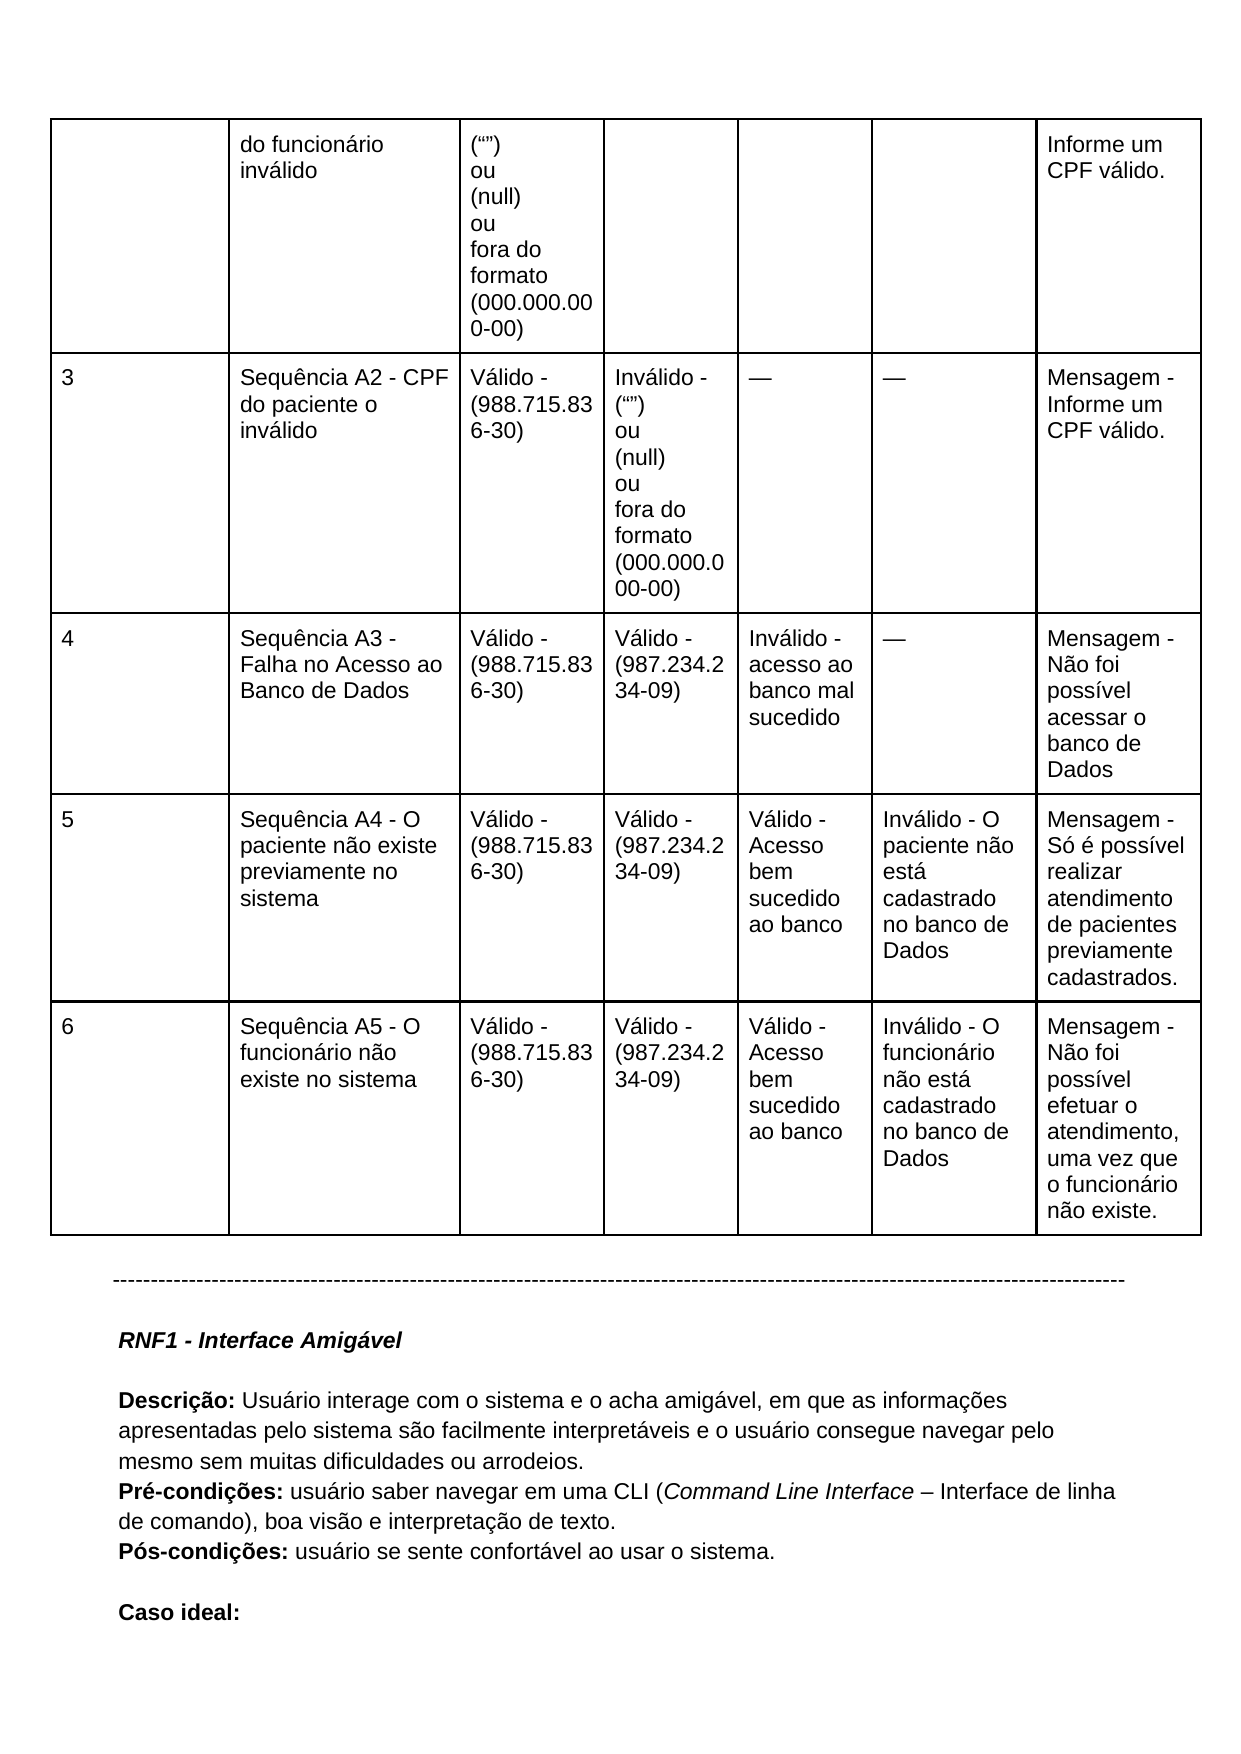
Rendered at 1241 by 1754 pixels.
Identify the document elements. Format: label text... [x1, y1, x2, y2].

table_cell Válido - (988.715.836-30) [461, 354, 603, 612]
table_cell Válido - (988.715.836-30) [461, 1003, 603, 1234]
table_cell Mensagem - Só é possível realizar atendimento de pacientes previamente cadastrados. [1038, 795, 1200, 1000]
table_cell Inválido - (“”) ou (null) ou fora do formato (000.000.000-00) [605, 354, 737, 612]
text ------------------------------------------------------------------------------------------------------------------------------------- [112, 1266, 1134, 1293]
table_cell - (“”) ou (null) ou fora do formato (000.000.000-00) [461, 120, 603, 352]
text RNF1 - Interface Amigável [118, 1327, 1122, 1353]
table_cell Inválido - acesso ao banco mal sucedido [739, 614, 871, 793]
table_cell Sequência A3 - Falha no Acesso ao Banco de Dados [230, 614, 459, 793]
table_cell Mensagem - Não foi possível efetuar o atendimento, uma vez que o funcionário não existe. [1038, 1003, 1200, 1234]
table_cell Válido - (987.234.234-09) [605, 1003, 737, 1234]
table_cell Sequência A2 - CPF do paciente o inválido [230, 354, 459, 612]
table_cell Válido - (988.715.836-30) [461, 795, 603, 1000]
table_cell [52, 120, 228, 352]
table_cell Válido - (988.715.836-30) [461, 614, 603, 793]
table_cell Mensagem - Informe um CPF válido. [1038, 354, 1200, 612]
table_cell Válido - Acesso bem sucedido ao banco [739, 795, 871, 1000]
table_cell — [873, 354, 1035, 612]
table_cell 4 [52, 614, 228, 793]
table_cell Válido - (987.234.234-09) [605, 795, 737, 1000]
text Descrição: Usuário interage com o sistema e o acha amigável, em que as informações apresentadas pelo sistema são facilmente interpretáveis e o usuário consegue navegar pelo mesmo sem muitas dificuldades ou arrodeios. [118, 1387, 1122, 1474]
table_cell [739, 120, 871, 352]
table_cell 3 [52, 354, 228, 612]
table_cell Inválido - O paciente não está cadastrado no banco de Dados [873, 795, 1035, 1000]
text Pré-condições: usuário saber navegar em uma CLI (Command Line Interface – Interface de linha de comando), boa visão e interpretação de texto. [118, 1478, 1122, 1534]
table_cell - Informe um CPF válido. [1038, 120, 1200, 352]
table_cell Válido - Acesso bem sucedido ao banco [739, 1003, 871, 1234]
table_cell — [873, 614, 1035, 793]
table_cell 5 [52, 795, 228, 1000]
table_cell Válido - (987.234.234-09) [605, 614, 737, 793]
table_cell Mensagem - Não foi possível acessar o banco de Dados [1038, 614, 1200, 793]
table_cell Sequência A5 - O funcionário não existe no sistema [230, 1003, 459, 1234]
table_cell Sequência A4 - O paciente não existe previamente no sistema [230, 795, 459, 1000]
table_cell — [739, 354, 871, 612]
table_cell [605, 120, 737, 352]
table_cell do funcionário inválido [230, 120, 459, 352]
table_cell Inválido - O funcionário não está cadastrado no banco de Dados [873, 1003, 1035, 1234]
table_cell [873, 120, 1035, 352]
text Pós-condições: usuário se sente confortável ao usar o sistema. [118, 1538, 1122, 1565]
text Caso ideal: [118, 1599, 1122, 1625]
table_cell 6 [52, 1003, 228, 1234]
